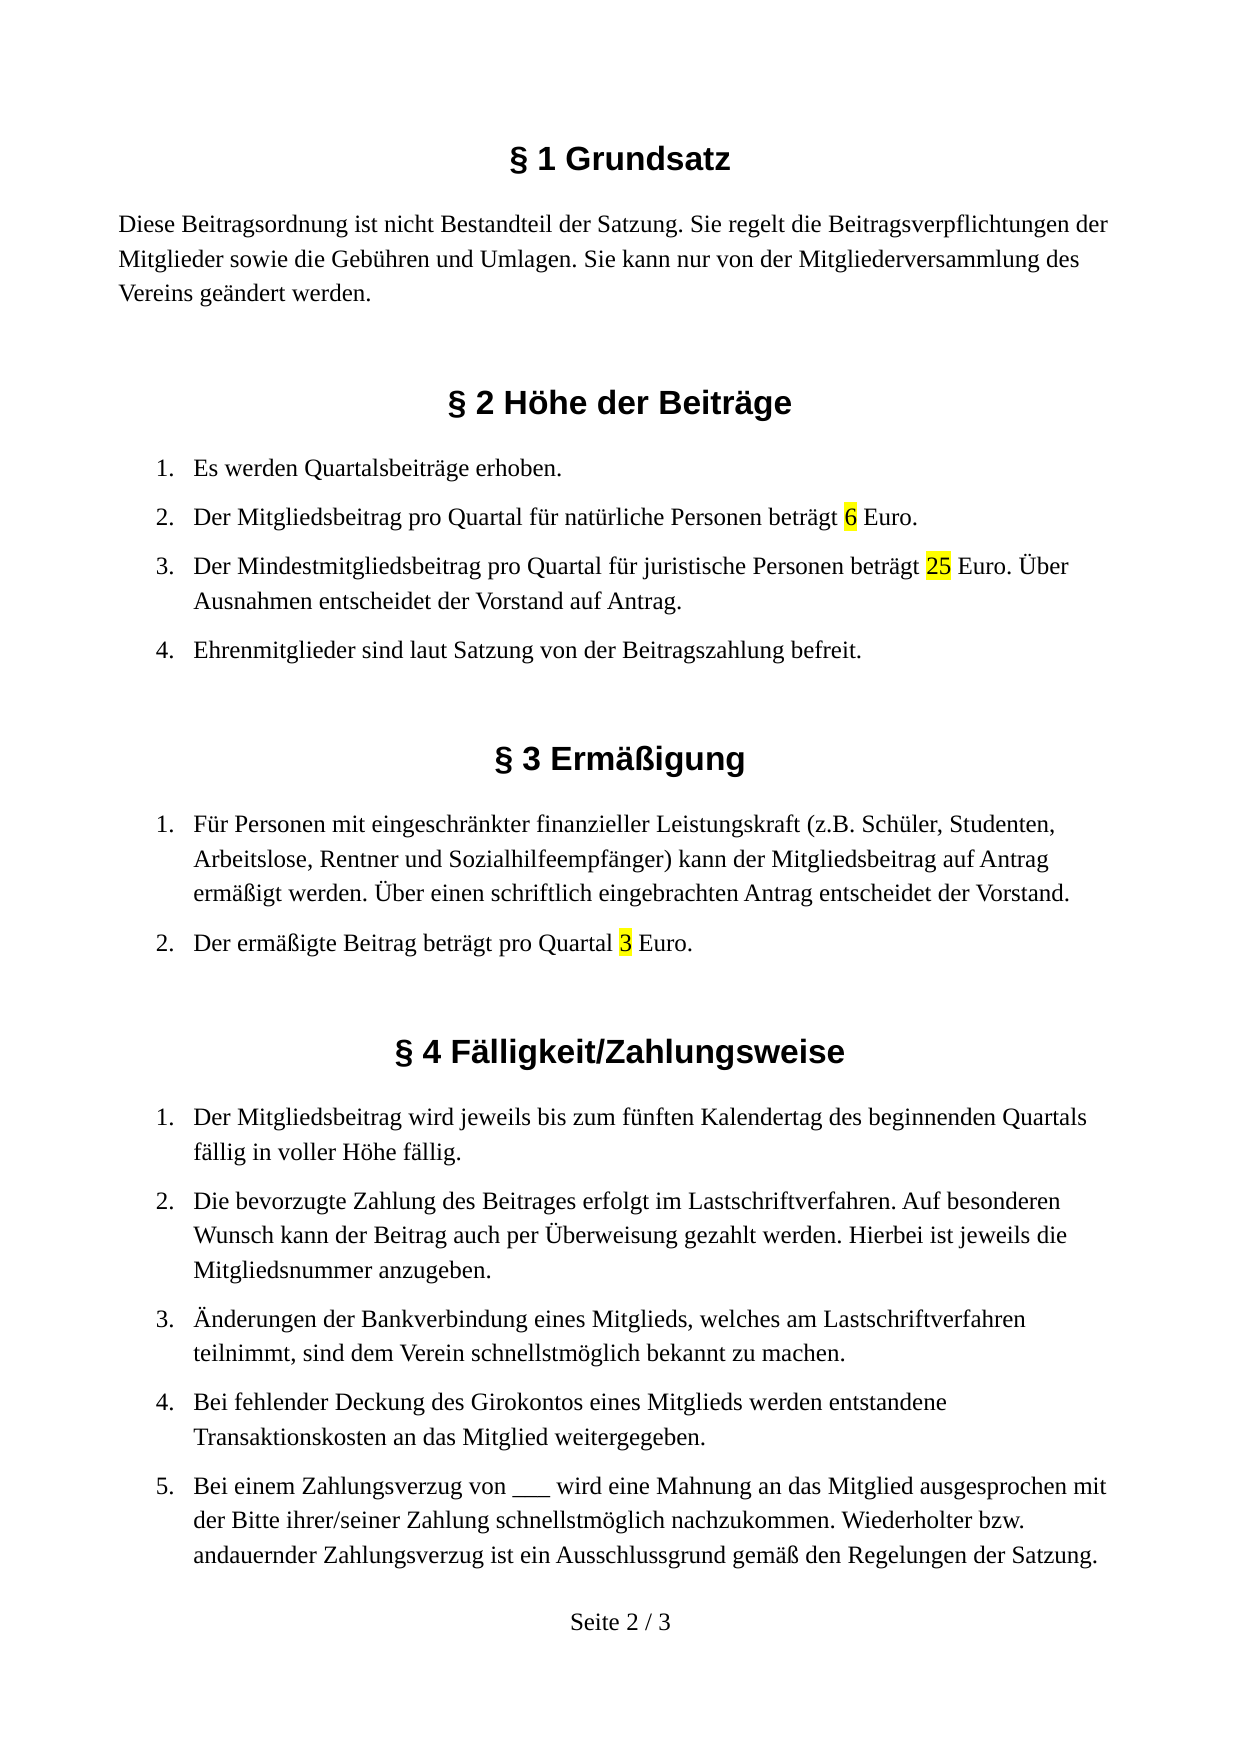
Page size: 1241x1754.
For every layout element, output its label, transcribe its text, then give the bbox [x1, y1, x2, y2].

list Es werden Quartalsbeiträge erhoben. [156, 453, 1122, 482]
subtitle § 2 Höhe der Beiträge [118, 383, 1122, 421]
list Der Mindestmitgliedsbeitrag pro Quartal für juristische Personen beträgt 25 Euro. Über Ausnahmen entscheidet der Vorstand auf Antrag. [156, 551, 1122, 614]
subtitle § 4 Fälligkeit/Zahlungsweise [118, 1032, 1122, 1071]
list Der Mitgliedsbeitrag wird jeweils bis zum fünften Kalendertag des beginnenden Quartals fällig in voller Höhe fällig. [156, 1102, 1122, 1166]
subtitle § 3 Ermäßigung [118, 739, 1122, 778]
list Der Mitgliedsbeitrag pro Quartal für natürliche Personen beträgt 6 Euro. [156, 502, 1122, 531]
list Bei einem Zahlungsverzug von ___ wird eine Mahnung an das Mitglied ausgesprochen mit der Bitte ihrer/seiner Zahlung schnellstmöglich nachzukommen. Wiederholter bzw. andauernder Zahlungsverzug ist ein Ausschlussgrund gemäß den Regelungen der Satzung. [156, 1471, 1122, 1569]
list Ehrenmitglieder sind laut Satzung von der Beitragszahlung befreit. [156, 635, 1122, 663]
list Der ermäßigte Beitrag beträgt pro Quartal 3 Euro. [156, 928, 1122, 956]
list Die bevorzugte Zahlung des Beitrages erfolgt im Lastschriftverfahren. Auf besonderen Wunsch kann der Beitrag auch per Überweisung gezahlt werden. Hierbei ist jeweils die Mitgliedsnummer anzugeben. [156, 1186, 1122, 1284]
subtitle § 1 Grundsatz [118, 139, 1122, 178]
list Bei fehlender Deckung des Girokontos eines Mitglieds werden entstandene Transaktionskosten an das Mitglied weitergegeben. [156, 1387, 1122, 1451]
list Für Personen mit eingeschränkter finanzieller Leistungskraft (z.B. Schüler, Studenten, Arbeitslose, Rentner und Sozialhilfeempfänger) kann der Mitgliedsbeitrag auf Antrag ermäßigt werden. Über einen schriftlich eingebrachten Antrag entscheidet der Vorstand. [156, 809, 1122, 907]
list Änderungen der Bankverbindung eines Mitglieds, welches am Lastschriftverfahren teilnimmt, sind dem Verein schnellstmöglich bekannt zu machen. [156, 1304, 1122, 1367]
text Diese Beitragsordnung ist nicht Bestandteil der Satzung. Sie regelt die Beitragsverpflichtungen der Mitglieder sowie die Gebühren und Umlagen. Sie kann nur von der Mitgliederversammlung des Vereins geändert werden. [118, 209, 1122, 307]
